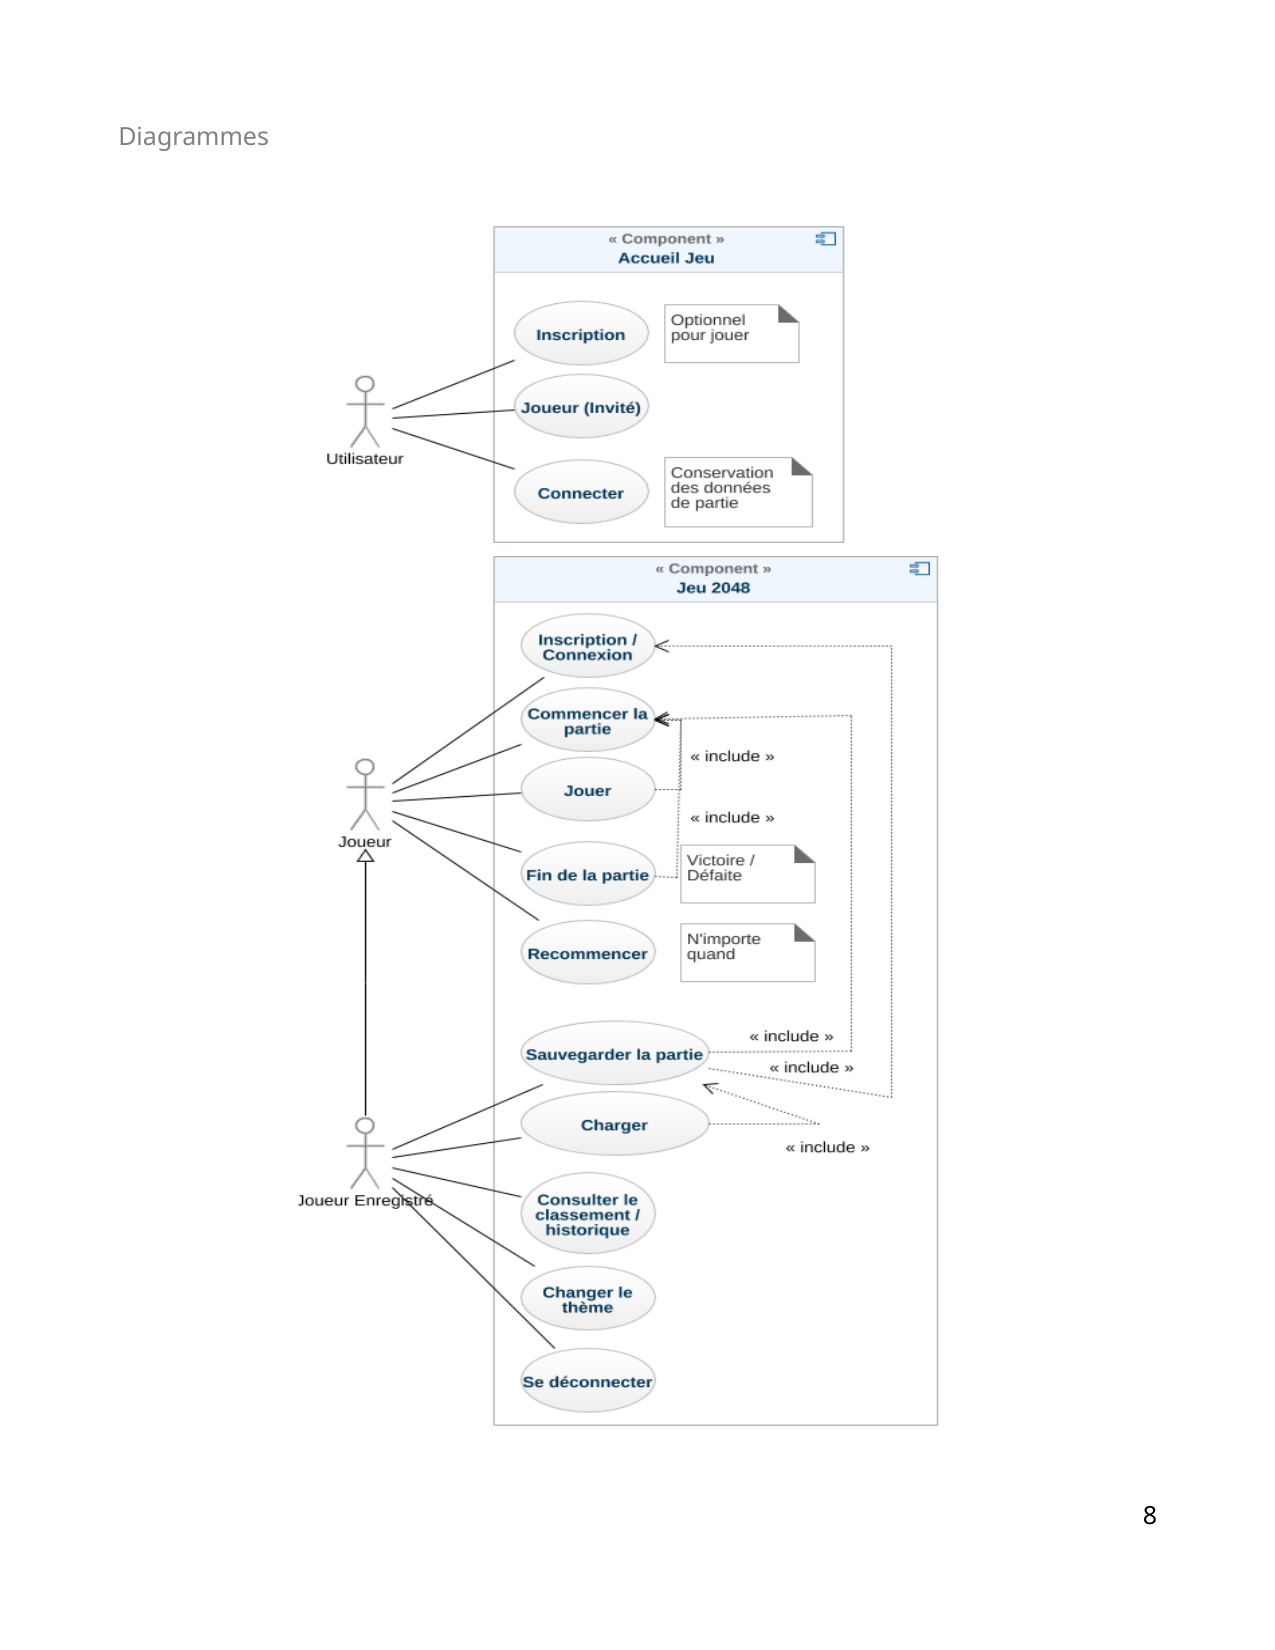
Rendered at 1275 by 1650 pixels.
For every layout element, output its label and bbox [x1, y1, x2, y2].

picture [298, 192, 977, 1459]
